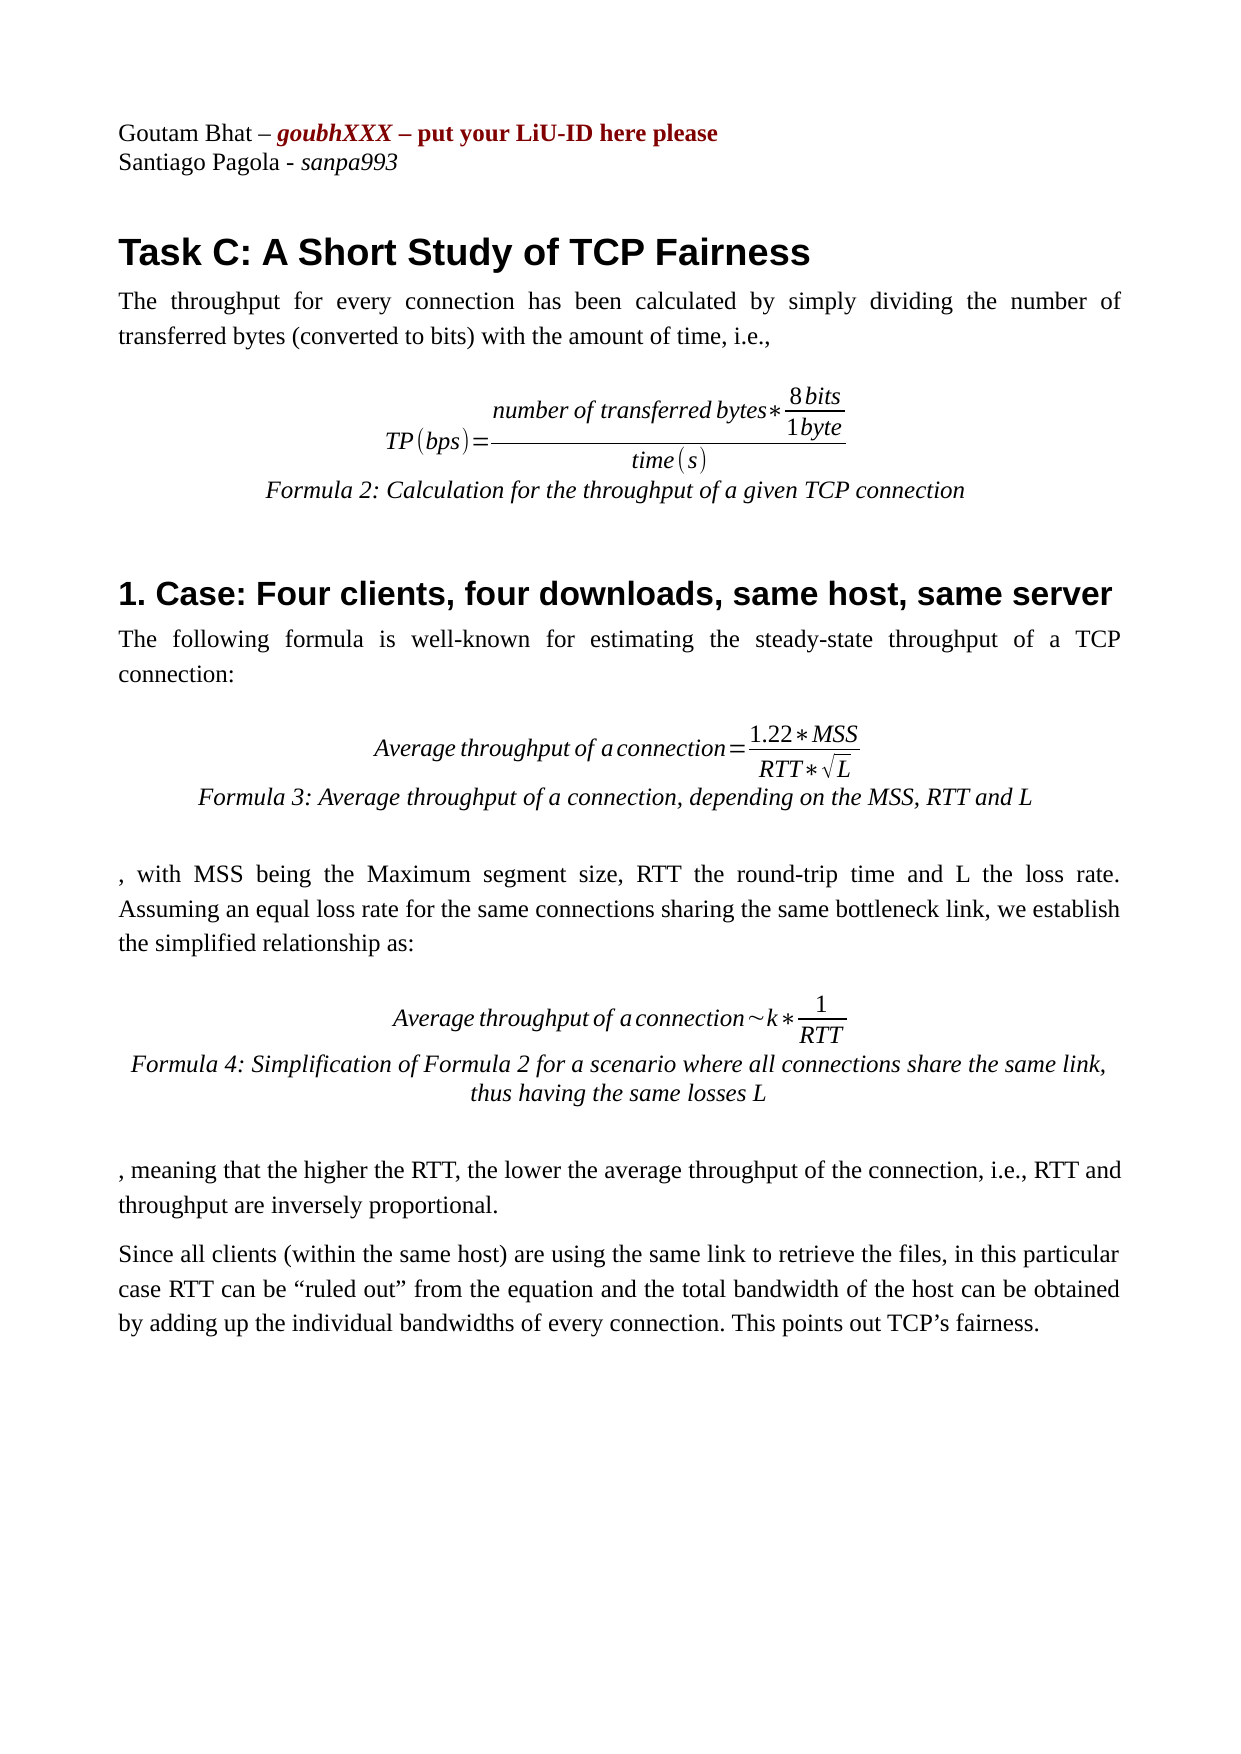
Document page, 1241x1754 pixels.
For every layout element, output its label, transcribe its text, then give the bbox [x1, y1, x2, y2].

text Since all clients (within the same host) are using the same link to retrieve the files, in this particular case RTT can be “ruled out” from the equation and the total bandwidth of the host can be obtained by adding up the individual bandwidths of every connection. This points out TCP’s fairness. [118, 1239, 1122, 1337]
text , with MSS being the Maximum segment size, RTT the round-trip time and L the loss rate. Assuming an equal loss rate for the same connections sharing the same bottleneck link, we establish the simplified relationship as: [118, 859, 1122, 957]
text Formula 2: Calculation for the throughput of a given TCP connection [130, 382, 1103, 503]
text Formula 3: Average throughput of a connection, depending on the MSS, RTT and L [130, 721, 1103, 811]
text Formula 4: Simplification of Formula 2 for a scenario where all connections share the same link, thus having the same losses L [130, 990, 1109, 1107]
text The throughput for every connection has been calculated by simply dividing the number of transferred bytes (converted to bits) with the amount of time, i.e., [118, 286, 1122, 349]
text The following formula is well-known for estimating the steady-state throughput of a TCP connection: [118, 624, 1122, 688]
subtitle Task C: A Short Study of TCP Fairness [118, 230, 1122, 274]
text , meaning that the higher the RTT, the lower the average throughput of the connection, i.e., RTT and throughput are inversely proportional. [118, 1156, 1122, 1219]
subtitle 1. Case: Four clients, four downloads, same host, same server [118, 573, 1122, 612]
